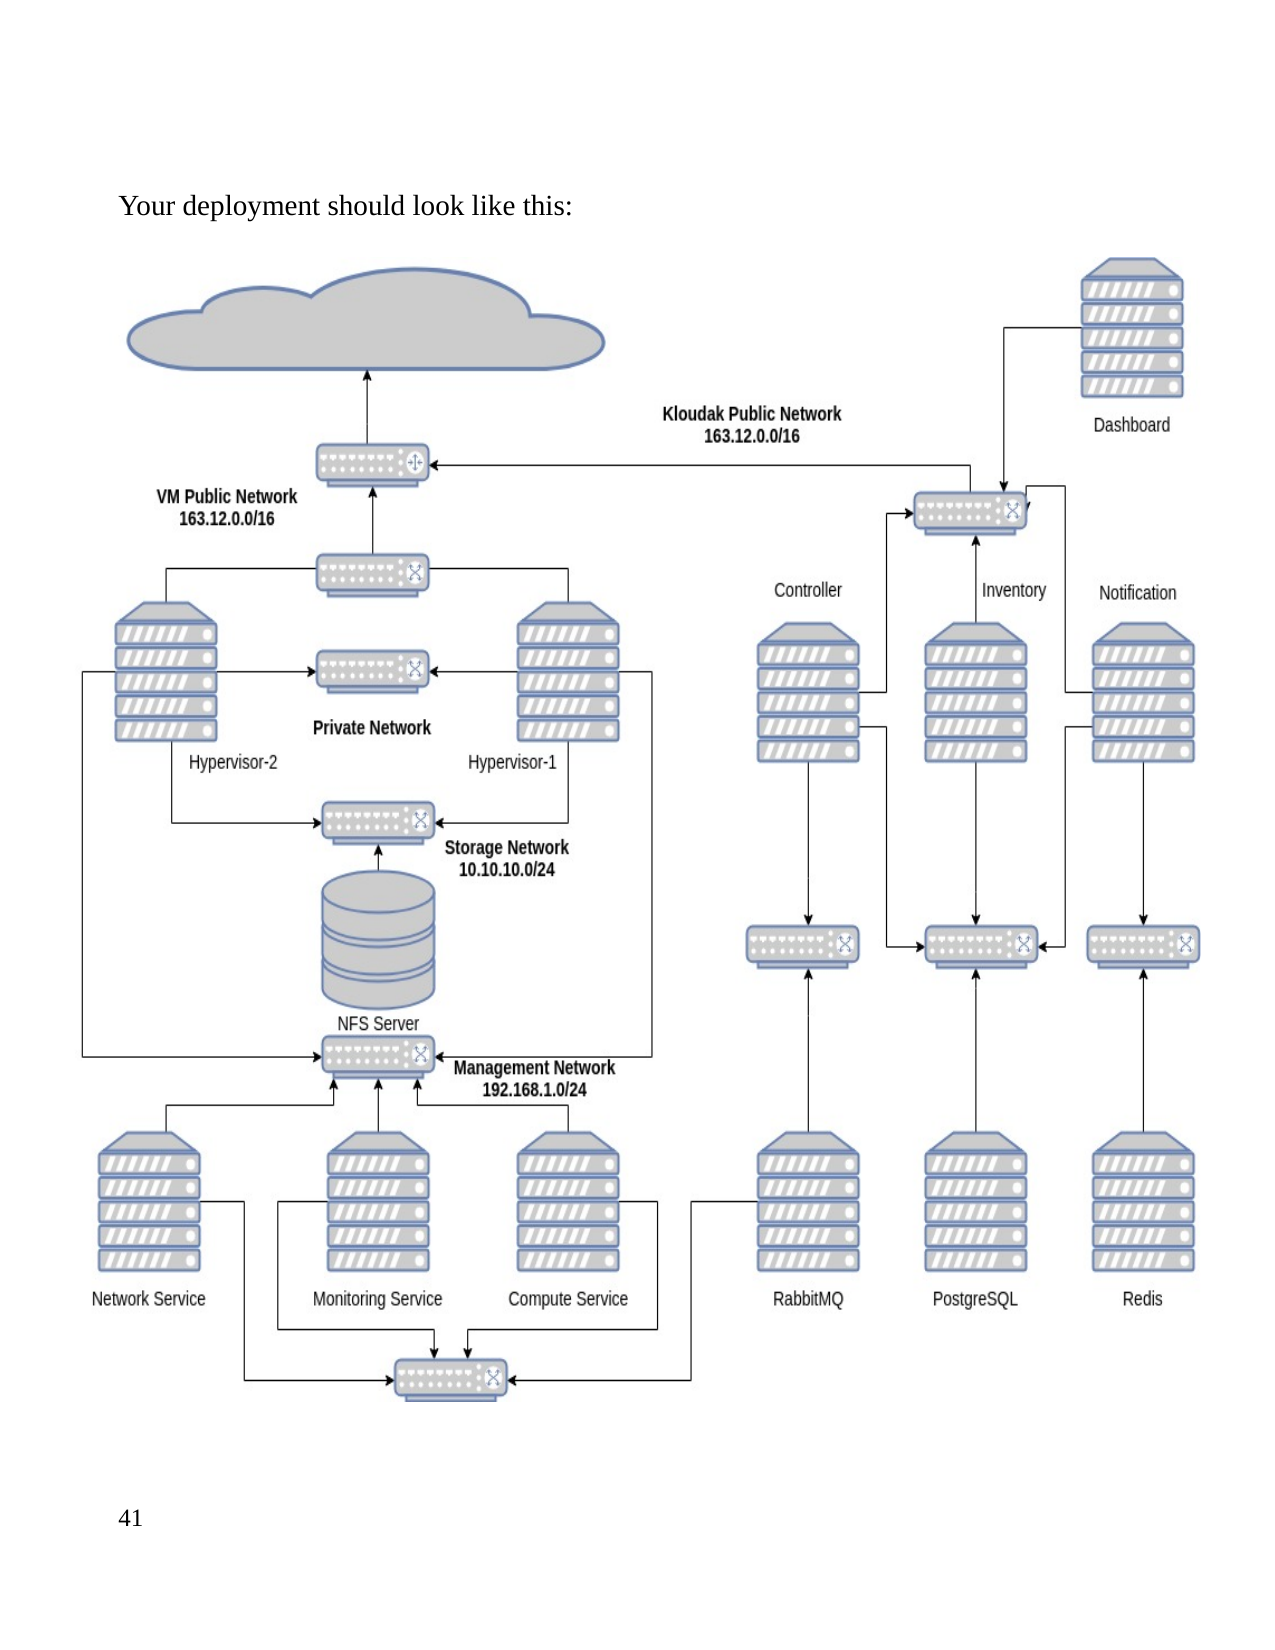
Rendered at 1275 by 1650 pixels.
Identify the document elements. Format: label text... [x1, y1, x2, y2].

text Your deployment should look like this: [118, 188, 1157, 221]
picture [74, 257, 1201, 1402]
